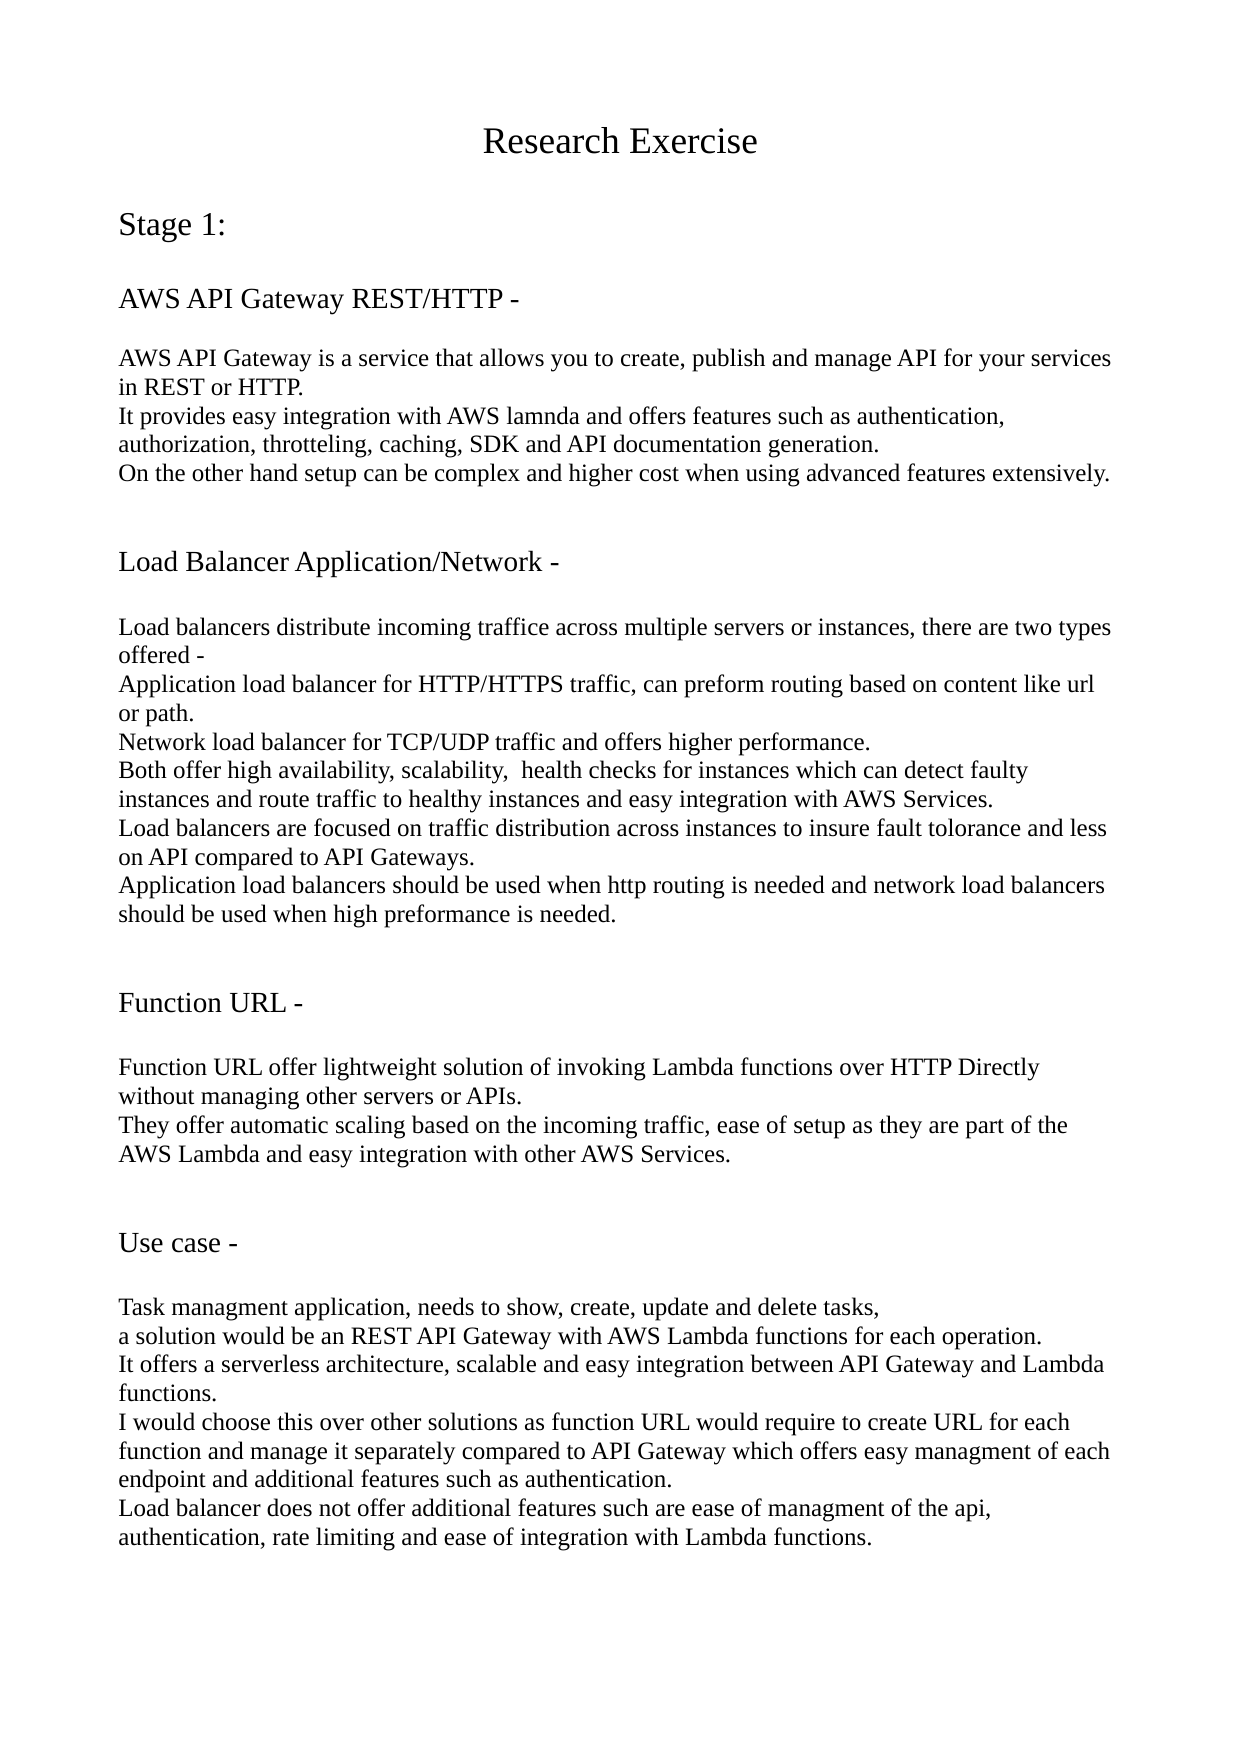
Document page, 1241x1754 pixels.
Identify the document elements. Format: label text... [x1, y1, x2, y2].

text Task managment application, needs to show, create, update and delete tasks, [118, 1292, 1122, 1321]
text AWS API Gateway is a service that allows you to create, publish and manage API for your services in REST or HTTP. [118, 343, 1122, 401]
text Load balancers are focused on traffic distribution across instances to insure fault tolorance and less on API compared to API Gateways. [118, 813, 1122, 870]
text On the other hand setup can be complex and higher cost when using advanced features extensively. [118, 458, 1122, 487]
text Load balancer does not offer additional features such are ease of managment of the api, authentication, rate limiting and ease of integration with Lambda functions. [118, 1493, 1122, 1551]
text a solution would be an REST API Gateway with AWS Lambda functions for each operation. [118, 1321, 1122, 1349]
text Use case - [118, 1225, 1122, 1258]
text Network load balancer for TCP/UDP traffic and offers higher performance. [118, 727, 1122, 755]
text Function URL offer lightweight solution of invoking Lambda functions over HTTP Directly without managing other servers or APIs. [118, 1052, 1122, 1110]
text Load Balancer Application/Network - [118, 544, 1122, 578]
text Research Exercise [118, 118, 1122, 161]
text Function URL - [118, 985, 1122, 1019]
text It offers a serverless architecture, scalable and easy integration between API Gateway and Lambda functions. [118, 1349, 1122, 1407]
text I would choose this over other solutions as function URL would require to create URL for each function and manage it separately compared to API Gateway which offers easy managment of each endpoint and additional features such as authentication. [118, 1407, 1122, 1493]
text Load balancers distribute incoming traffice across multiple servers or instances, there are two types offered - [118, 612, 1122, 669]
text It provides easy integration with AWS lamnda and offers features such as authentication, authorization, throtteling, caching, SDK and API documentation generation. [118, 401, 1122, 458]
text AWS API Gateway REST/HTTP - [118, 281, 1122, 314]
text They offer automatic scaling based on the incoming traffic, ease of setup as they are part of the AWS Lambda and easy integration with other AWS Services. [118, 1110, 1122, 1167]
text Application load balancer for HTTP/HTTPS traffic, can preform routing based on content like url or path. [118, 669, 1122, 727]
text Application load balancers should be used when http routing is needed and network load balancers should be used when high preformance is needed. [118, 870, 1122, 928]
text Stage 1: [118, 204, 1122, 243]
text Both offer high availability, scalability, health checks for instances which can detect faulty instances and route traffic to healthy instances and easy integration with AWS Services. [118, 755, 1122, 813]
